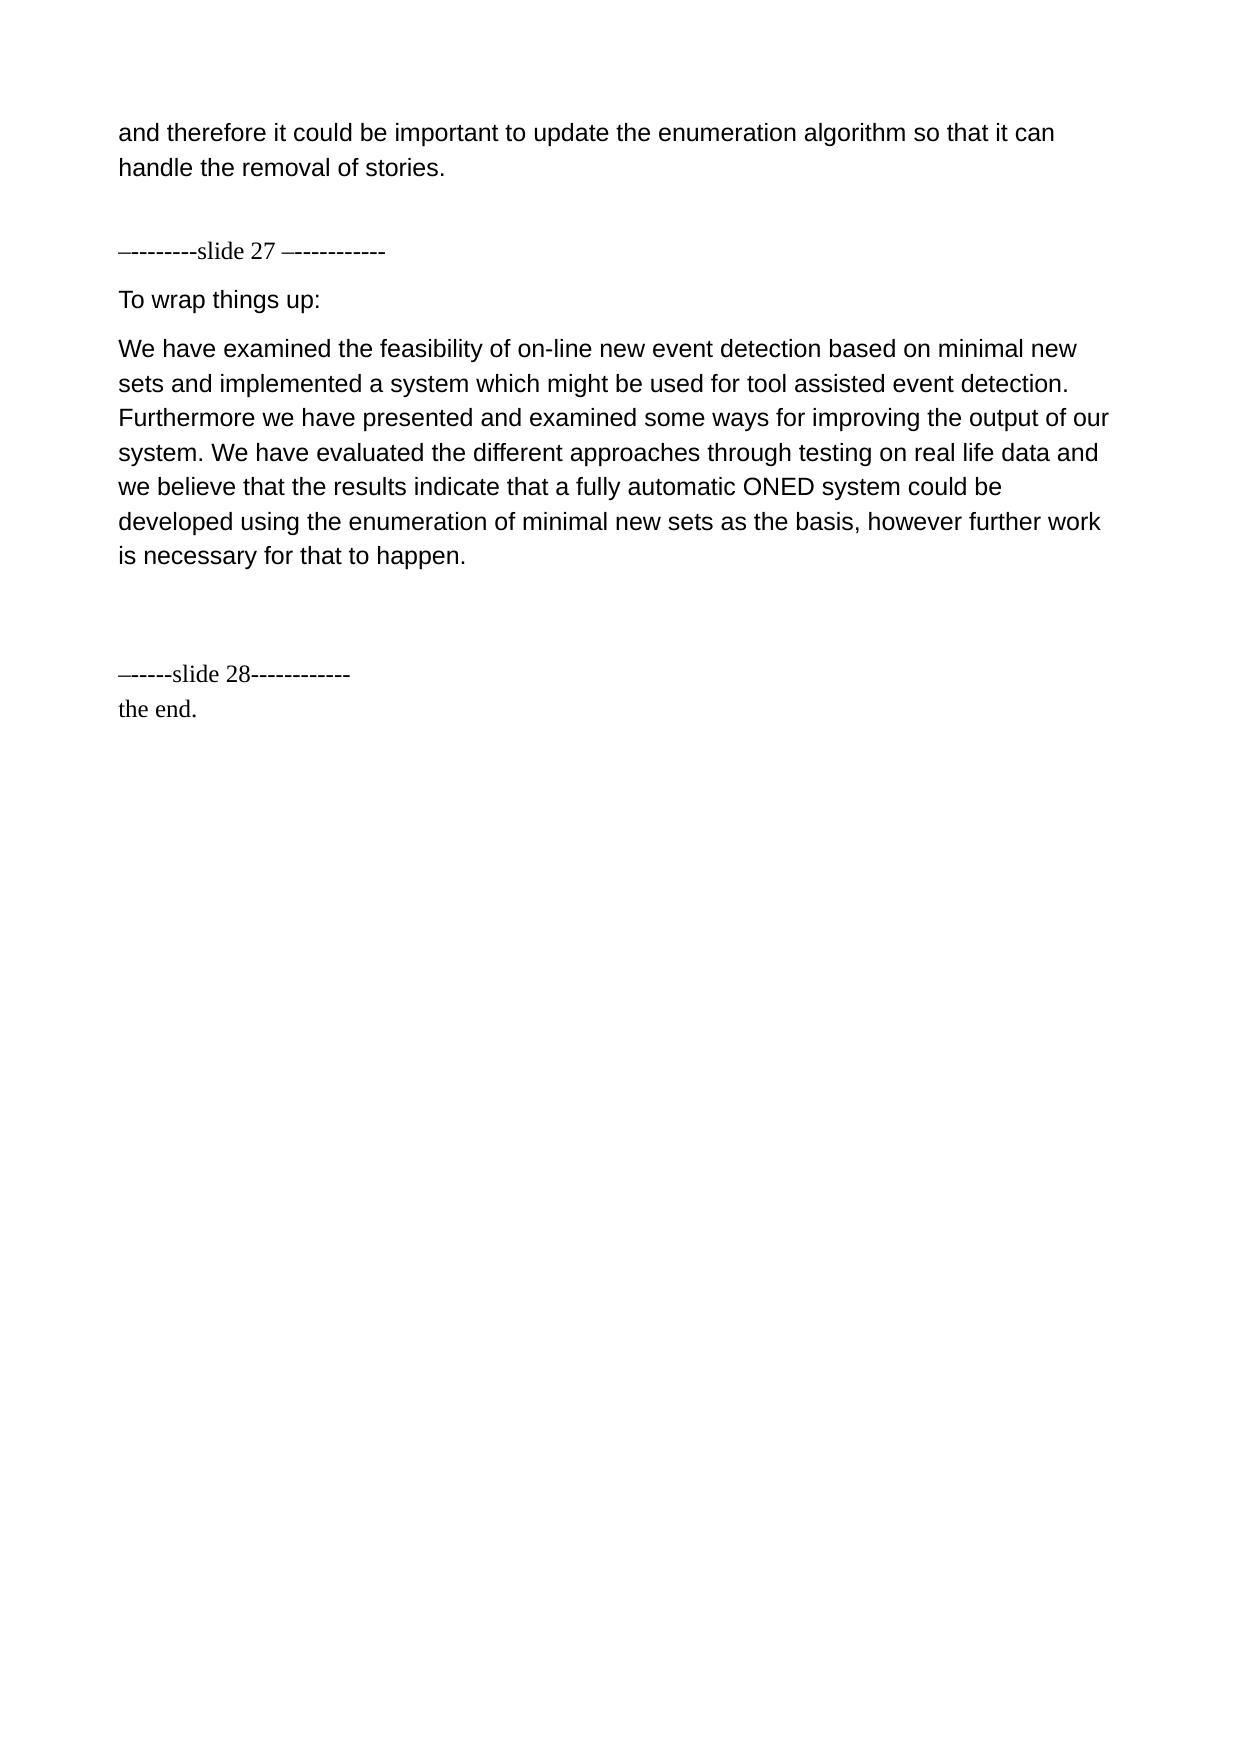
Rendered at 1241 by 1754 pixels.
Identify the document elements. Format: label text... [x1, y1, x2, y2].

text We have examined the feasibility of on-line new event detection based on minimal new sets and implemented a system which might be used for tool assisted event detection. Furthermore we have presented and examined some ways for improving the output of our system. We have evaluated the different approaches through testing on real life data and we believe that the results indicate that a fully automatic ONED system could be developed using the enumeration of minimal new sets as the basis, however further work is necessary for that to happen. [118, 334, 1122, 570]
text –-----slide 28------------ the end. [118, 659, 1122, 757]
text and therefore it could be important to update the enumeration algorithm so that it can handle the removal of stories. [118, 118, 1122, 181]
text To wrap things up: [118, 285, 1122, 314]
text –--------slide 27 –----------- [118, 236, 1122, 265]
